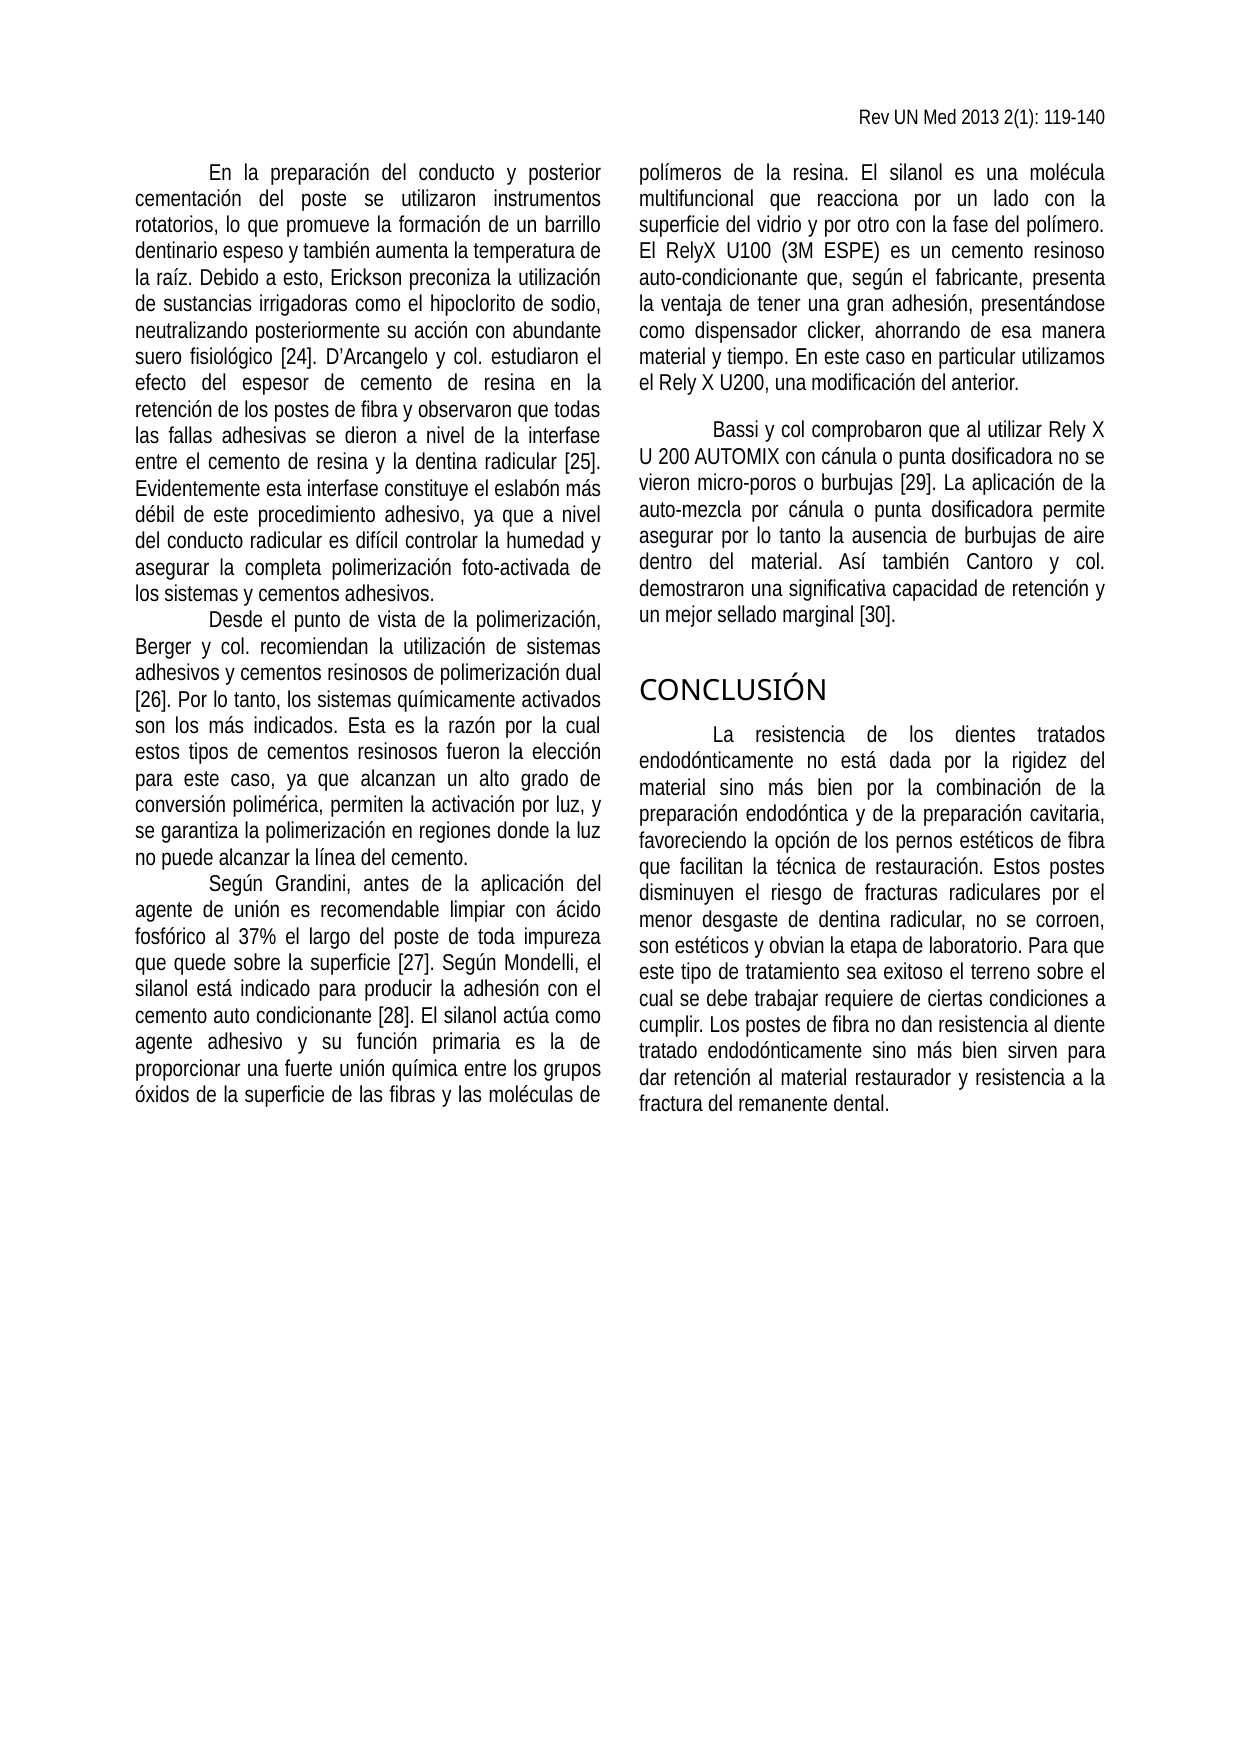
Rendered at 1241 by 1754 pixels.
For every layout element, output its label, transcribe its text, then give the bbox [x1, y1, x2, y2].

text Según Grandini, antes de la aplicación del agente de unión es recomendable limpiar con ácido fosfórico al 37% el largo del poste de toda impureza que quede sobre la superficie [27]. Según Mondelli, el silanol está indicado para producir la adhesión con el cemento auto condicionante [28]. El silanol actúa como agente adhesivo y su función primaria es la de proporcionar una fuerte unión química entre los grupos óxidos de la superficie de las fibras y las moléculas de [135, 870, 601, 1107]
text Desde el punto de vista de la polimerización, Berger y col. recomiendan la utilización de sistemas adhesivos y cementos resinosos de polimerización dual [26]. Por lo tanto, los sistemas químicamente activados son los más indicados. Esta es la razón por la cual estos tipos de cementos resinosos fueron la elección para este caso, ya que alcanzan un alto grado de conversión polimérica, permiten la activación por luz, y se garantiza la polimerización en regiones donde la luz no puede alcanzar la línea del cemento. [135, 606, 601, 870]
text En la preparación del conducto y posterior cementación del poste se utilizaron instrumentos rotatorios, lo que promueve la formación de un barrillo dentinario espeso y también aumenta la temperatura de la raíz. Debido a esto, Erickson preconiza la utilización de sustancias irrigadoras como el hipoclorito de sodio, neutralizando posteriormente su acción con abundante suero fisiológico [24]. D’Arcangelo y col. estudiaron el efecto del espesor de cemento de resina en la retención de los postes de fibra y observaron que todas las fallas adhesivas se dieron a nivel de la interfase entre el cemento de resina y la dentina radicular [25]. Evidentemente esta interfase constituye el eslabón más débil de este procedimiento adhesivo, ya que a nivel del conducto radicular es difícil controlar la humedad y asegurar la completa polimerización foto-activada de los sistemas y cementos adhesivos. [135, 158, 601, 606]
subtitle CONCLUSIÓN [639, 669, 1105, 709]
text La resistencia de los dientes tratados endodónticamente no está dada por la rigidez del material sino más bien por la combinación de la preparación endodóntica y de la preparación cavitaria, favoreciendo la opción de los pernos estéticos de fibra que facilitan la técnica de restauración. Estos postes disminuyen el riesgo de fracturas radiculares por el menor desgaste de dentina radicular, no se corroen, son estéticos y obvian la etapa de laboratorio. Para que este tipo de tratamiento sea exitoso el terreno sobre el cual se debe trabajar requiere de ciertas condiciones a cumplir. Los postes de fibra no dan resistencia al diente tratado endodónticamente sino más bien sirven para dar retención al material restaurador y resistencia a la fractura del remanente dental. [639, 721, 1105, 1116]
text Bassi y col comprobaron que al utilizar Rely X U 200 AUTOMIX con cánula o punta dosificadora no se vieron micro-poros o burbujas [29]. La aplicación de la auto-mezcla por cánula o punta dosificadora permite asegurar por lo tanto la ausencia de burbujas de aire dentro del material. Así también Cantoro y col. demostraron una significativa capacidad de retención y un mejor sellado marginal [30]. [639, 416, 1105, 627]
text polímeros de la resina. El silanol es una molécula multifuncional que reacciona por un lado con la superficie del vidrio y por otro con la fase del polímero. El RelyX U100 (3M ESPE) es un cemento resinoso auto-condicionante que, según el fabricante, presenta la ventaja de tener una gran adhesión, presentándose como dispensador clicker, ahorrando de esa manera material y tiempo. En este caso en particular utilizamos el Rely X U200, una modificación del anterior. [639, 158, 1105, 396]
